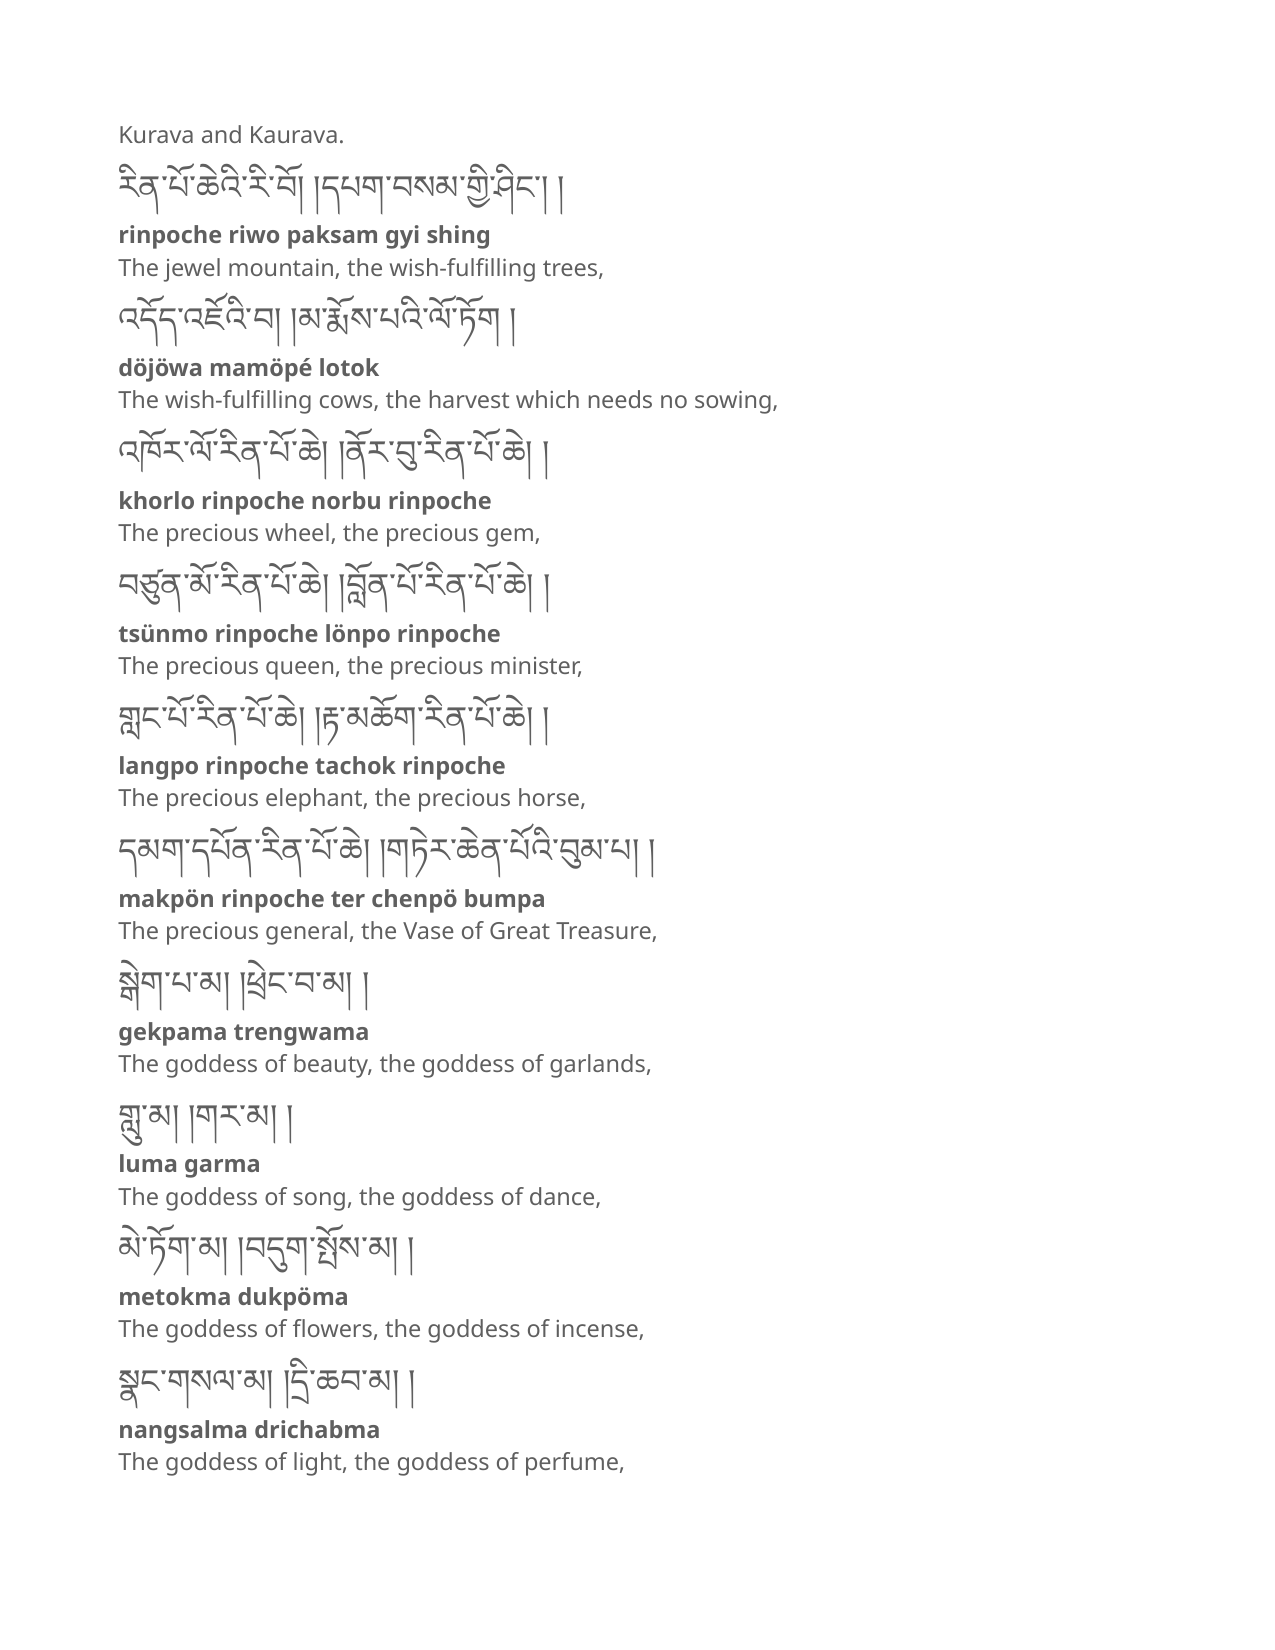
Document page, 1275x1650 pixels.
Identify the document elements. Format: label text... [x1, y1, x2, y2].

text langpo rinpoche tachok rinpoche [118, 750, 1157, 782]
text luma garma [118, 1148, 1157, 1180]
text nangsalma drichabma [118, 1413, 1157, 1445]
text The goddess of beauty, the goddess of garlands, [118, 1047, 1157, 1079]
text gekpama trengwama [118, 1015, 1157, 1047]
text འཁོར་ལོ་རིན་པོ་ཆེ། །ནོར་བུ་རིན་པོ་ཆེ། ། [118, 428, 1157, 478]
text The precious queen, the precious minister, [118, 649, 1157, 681]
text རིན་པོ་ཆེའི་རི་བོ། །དཔག་བསམ་གྱི་ཤིང༌། ། [118, 163, 1157, 213]
text makpön rinpoche ter chenpö bumpa [118, 882, 1157, 914]
text The precious general, the Vase of Great Treasure, [118, 914, 1157, 946]
text མེ་ཏོག་མ། །བདུག་སྤོས་མ། ། [118, 1224, 1157, 1274]
text Kurava and Kaurava. [118, 118, 1157, 150]
text གླང་པོ་རིན་པོ་ཆེ། །རྟ་མཆོག་རིན་པོ་ཆེ། ། [118, 693, 1157, 743]
text བཙུན་མོ་རིན་པོ་ཆེ། །བློན་པོ་རིན་པོ་ཆེ། ། [118, 561, 1157, 611]
text སྒེག་པ་མ། །ཕྲེང་བ་མ། ། [118, 959, 1157, 1009]
text döjöwa mamöpé lotok [118, 352, 1157, 383]
text rinpoche riwo paksam gyi shing [118, 219, 1157, 251]
text སྣང་གསལ་མ། །དྲི་ཆབ་མ། ། [118, 1357, 1157, 1407]
text The precious wheel, the precious gem, [118, 516, 1157, 548]
text འདོད་འཇོའི་བ། །མ་རྨོས་པའི་ལོ་ཏོག ། [118, 295, 1157, 345]
text The goddess of light, the goddess of perfume, [118, 1445, 1157, 1477]
text The goddess of flowers, the goddess of incense, [118, 1312, 1157, 1344]
text tsünmo rinpoche lönpo rinpoche [118, 617, 1157, 649]
text metokma dukpöma [118, 1281, 1157, 1312]
text དམག་དཔོན་རིན་པོ་ཆེ། །གཏེར་ཆེན་པོའི་བུམ་པ། ། [118, 826, 1157, 876]
text The precious elephant, the precious horse, [118, 782, 1157, 814]
text khorlo rinpoche norbu rinpoche [118, 484, 1157, 516]
text The jewel mountain, the wish-fulfilling trees, [118, 251, 1157, 283]
text གླུ་མ། །གར་མ། ། [118, 1092, 1157, 1142]
text The wish-fulfilling cows, the harvest which needs no sowing, [118, 383, 1157, 416]
text The goddess of song, the goddess of dance, [118, 1180, 1157, 1212]
